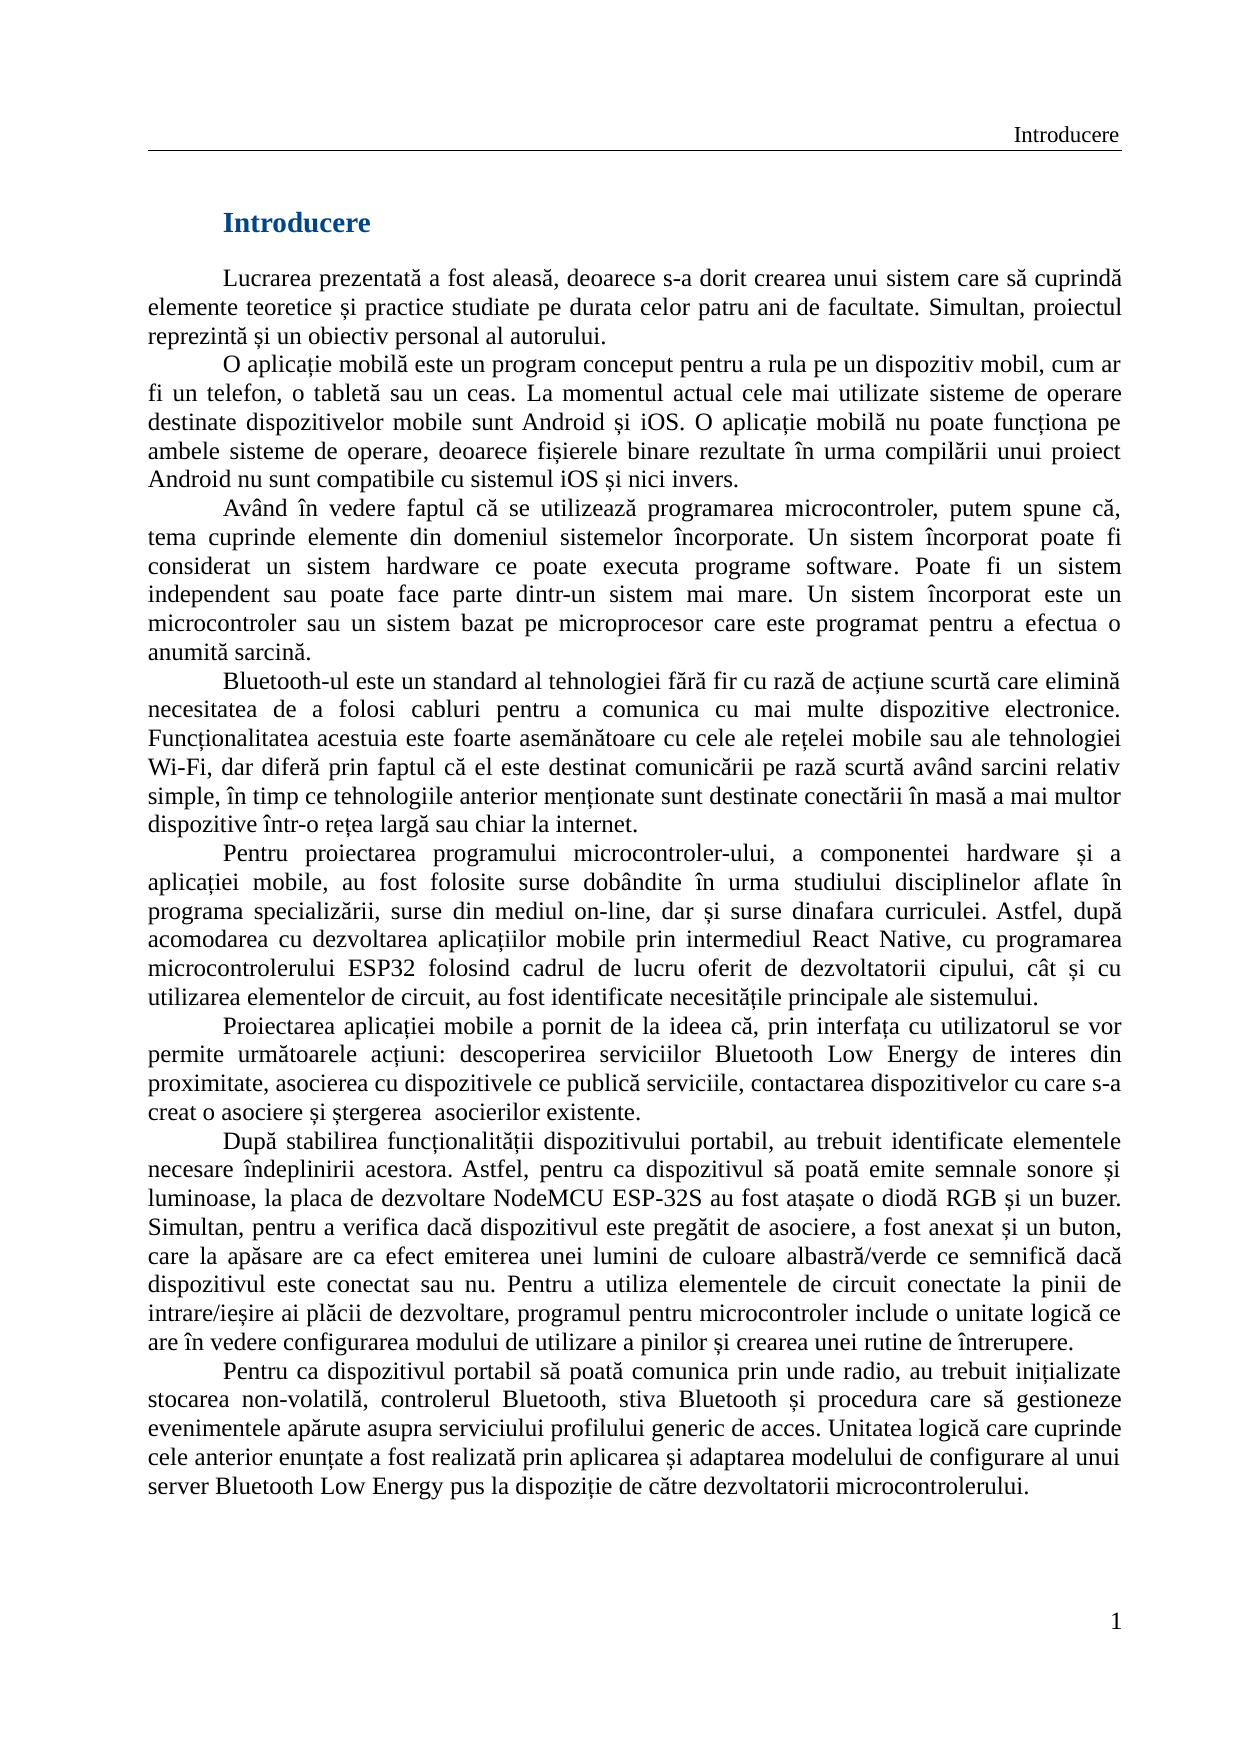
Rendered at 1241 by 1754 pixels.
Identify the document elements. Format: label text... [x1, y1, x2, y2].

text Bluetooth-ul este un standard al tehnologiei fără fir cu rază de acțiune scurtă care elimină necesitatea de a folosi cabluri pentru a comunica cu mai multe dispozitive electronice. Funcționalitatea acestuia este foarte asemănătoare cu cele ale rețelei mobile sau ale tehnologiei Wi-Fi, dar diferă prin faptul că el este destinat comunicării pe rază scurtă având sarcini relativ simple, în timp ce tehnologiile anterior menționate sunt destinate conectării în masă a mai multor dispozitive într-o rețea largă sau chiar la internet. [148, 666, 1122, 838]
text Pentru proiectarea programului microcontroler-ului, a componentei hardware și a aplicației mobile, au fost folosite surse dobândite în urma studiului disciplinelor aflate în programa specializării, surse din mediul on-line, dar și surse dinafara curriculei. Astfel, după acomodarea cu dezvoltarea aplicațiilor mobile prin intermediul React Native, cu programarea microcontrolerului ESP32 folosind cadrul de lucru oferit de dezvoltatorii cipului, cât și cu utilizarea elementelor de circuit, au fost identificate necesitățile principale ale sistemului. [148, 838, 1122, 1011]
text O aplicație mobilă este un program conceput pentru a rula pe un dispozitiv mobil, cum ar fi un telefon, o tabletă sau un ceas. La momentul actual cele mai utilizate sisteme de operare destinate dispozitivelor mobile sunt Android și iOS. O aplicație mobilă nu poate funcționa pe ambele sisteme de operare, deoarece fișierele binare rezultate în urma compilării unui proiect Android nu sunt compatibile cu sistemul iOS și nici invers. [148, 349, 1122, 493]
subtitle Introducere [148, 205, 1122, 238]
text Având în vedere faptul că se utilizează programarea microcontroler, putem spune că, tema cuprinde elemente din domeniul sistemelor încorporate. Un sistem încorporat poate fi considerat un sistem hardware ce poate executa programe software. Poate fi un sistem independent sau poate face parte dintr-un sistem mai mare. Un sistem încorporat este un microcontroler sau un sistem bazat pe microprocesor care este programat pentru a efectua o anumită sarcină. [148, 493, 1122, 666]
text Proiectarea aplicației mobile a pornit de la ideea că, prin interfața cu utilizatorul se vor permite următoarele acțiuni: descoperirea serviciilor Bluetooth Low Energy de interes din proximitate, asocierea cu dispozitivele ce publică serviciile, contactarea dispozitivelor cu care s-a creat o asociere și ștergerea asocierilor existente. [148, 1011, 1122, 1126]
text După stabilirea funcționalității dispozitivului portabil, au trebuit identificate elementele necesare îndeplinirii acestora. Astfel, pentru ca dispozitivul să poată emite semnale sonore și luminoase, la placa de dezvoltare NodeMCU ESP-32S au fost atașate o diodă RGB și un buzer. Simultan, pentru a verifica dacă dispozitivul este pregătit de asociere, a fost anexat și un buton, care la apăsare are ca efect emiterea unei lumini de culoare albastră/verde ce semnifică dacă dispozitivul este conectat sau nu. Pentru a utiliza elementele de circuit conectate la pinii de intrare/ieșire ai plăcii de dezvoltare, programul pentru microcontroler include o unitate logică ce are în vedere configurarea modului de utilizare a pinilor și crearea unei rutine de întrerupere. [148, 1126, 1122, 1356]
text Pentru ca dispozitivul portabil să poată comunica prin unde radio, au trebuit inițializate stocarea non-volatilă, controlerul Bluetooth, stiva Bluetooth și procedura care să gestioneze evenimentele apărute asupra serviciului profilului generic de acces. Unitatea logică care cuprinde cele anterior enunțate a fost realizată prin aplicarea și adaptarea modelului de configurare al unui server Bluetooth Low Energy pus la dispoziție de către dezvoltatorii microcontrolerului. [148, 1356, 1122, 1499]
text Lucrarea prezentată a fost aleasă, deoarece s-a dorit crearea unui sistem care să cuprindă elemente teoretice și practice studiate pe durata celor patru ani de facultate. Simultan, proiectul reprezintă și un obiectiv personal al autorului. [148, 263, 1122, 349]
